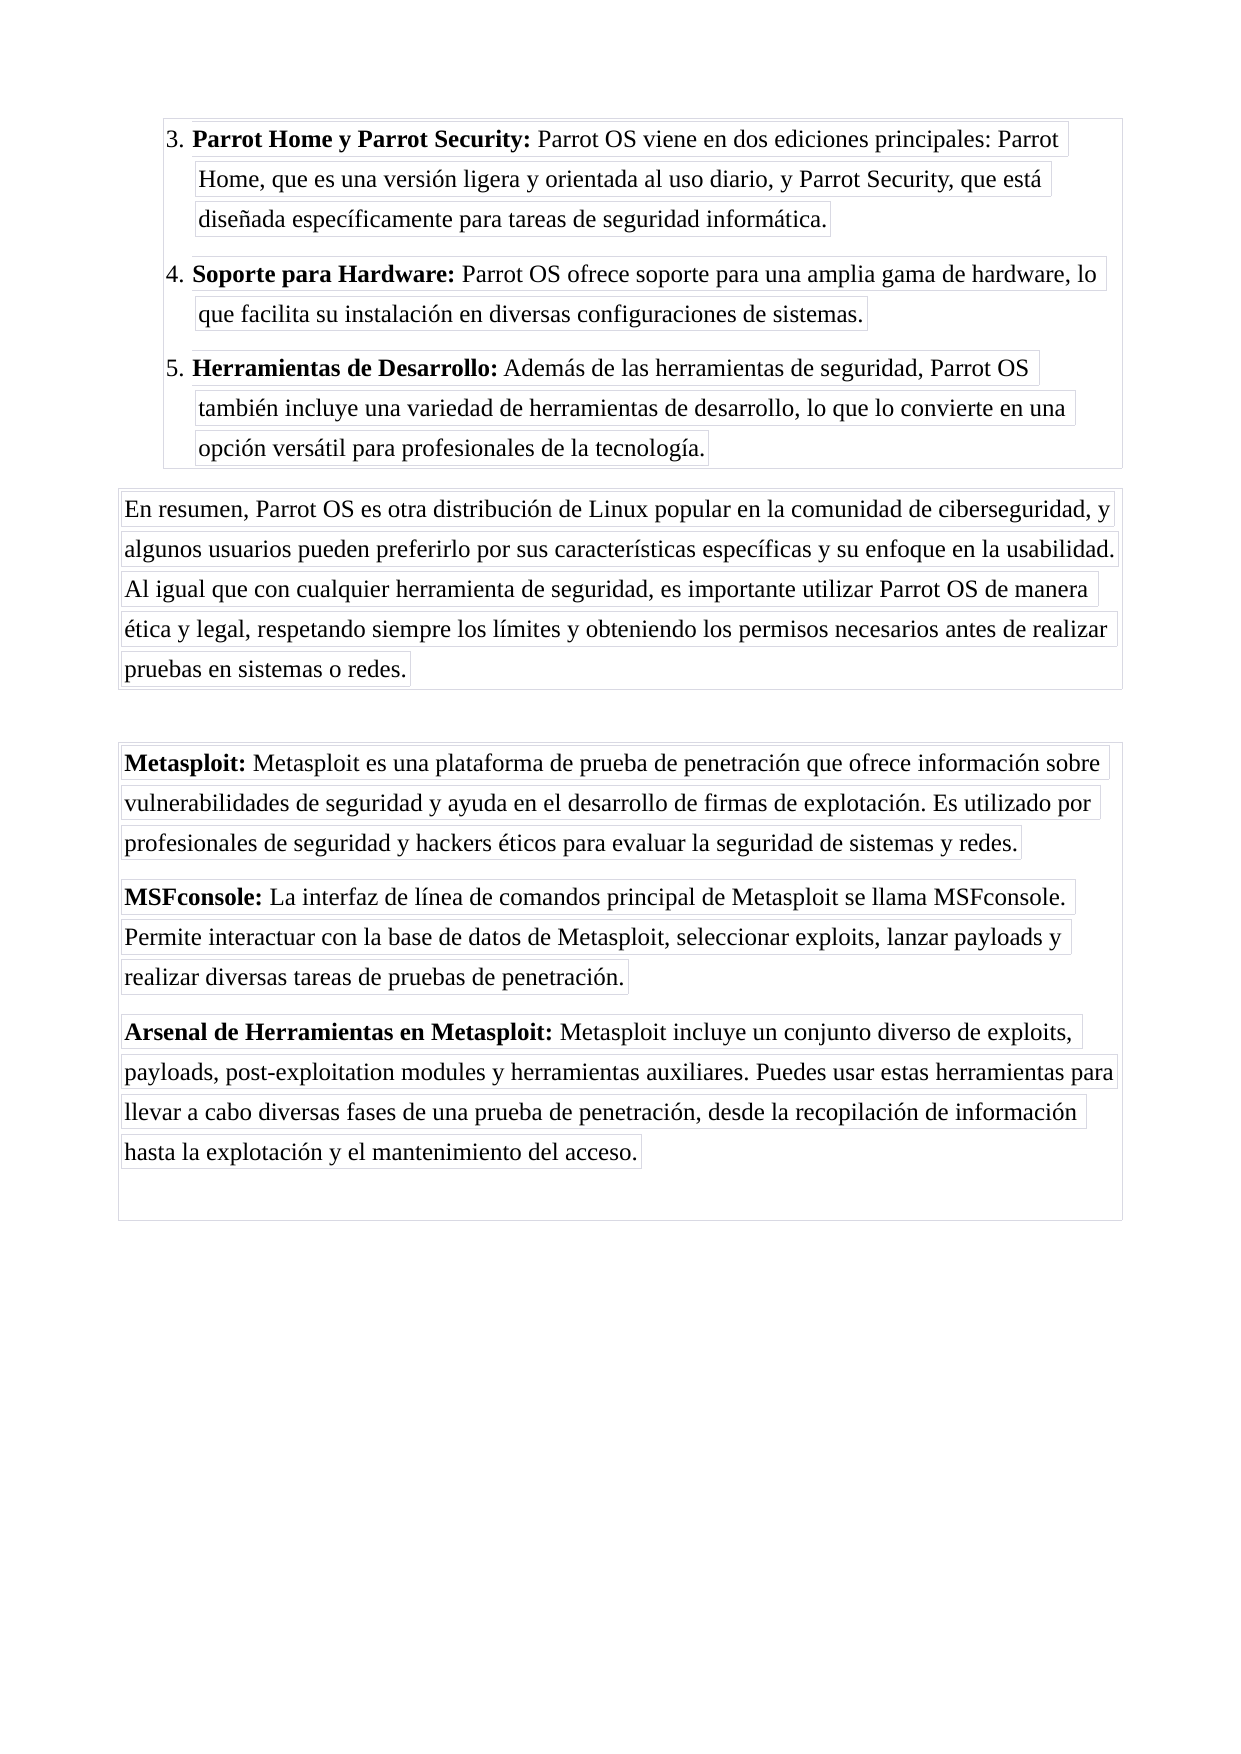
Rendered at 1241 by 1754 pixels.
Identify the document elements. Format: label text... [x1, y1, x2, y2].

text MSFconsole: La interfaz de línea de comandos principal de Metasploit se llama MSFconsole. Permite interactuar con la base de datos de Metasploit, seleccionar exploits, lanzar payloads y realizar diversas tareas de pruebas de penetración. [119, 876, 1122, 994]
text Metasploit: Metasploit es una plataforma de prueba de penetración que ofrece información sobre vulnerabilidades de seguridad y ayuda en el desarrollo de firmas de explotación. Es utilizado por profesionales de seguridad y hackers éticos para evaluar la seguridad de sistemas y redes. [119, 743, 1122, 859]
text En resumen, Parrot OS es otra distribución de Linux popular en la comunidad de ciberseguridad, y algunos usuarios pueden preferirlo por sus características específicas y su enfoque en la usabilidad. Al igual que con cualquier herramienta de seguridad, es importante utilizar Parrot OS de manera ética y legal, respetando siempre los límites y obteniendo los permisos necesarios antes de realizar pruebas en sistemas o redes. [119, 489, 1122, 689]
list Soporte para Hardware: Parrot OS ofrece soporte para una amplia gama de hardware, lo que facilita su instalación en diversas configuraciones de sistemas. [164, 253, 1122, 331]
text Arsenal de Herramientas en Metasploit: Metasploit incluye un conjunto diverso de exploits, payloads, post-exploitation modules y herramientas auxiliares. Puedes usar estas herramientas para llevar a cabo diversas fases de una prueba de penetración, desde la recopilación de información hasta la explotación y el mantenimiento del acceso. [119, 1011, 1122, 1168]
list Herramientas de Desarrollo: Además de las herramientas de seguridad, Parrot OS también incluye una variedad de herramientas de desarrollo, lo que lo convierte en una opción versátil para profesionales de la tecnología. [164, 347, 1122, 468]
list Parrot Home y Parrot Security: Parrot OS viene en dos ediciones principales: Parrot Home, que es una versión ligera y orientada al uso diario, y Parrot Security, que está diseñada específicamente para tareas de seguridad informática. [164, 119, 1122, 236]
